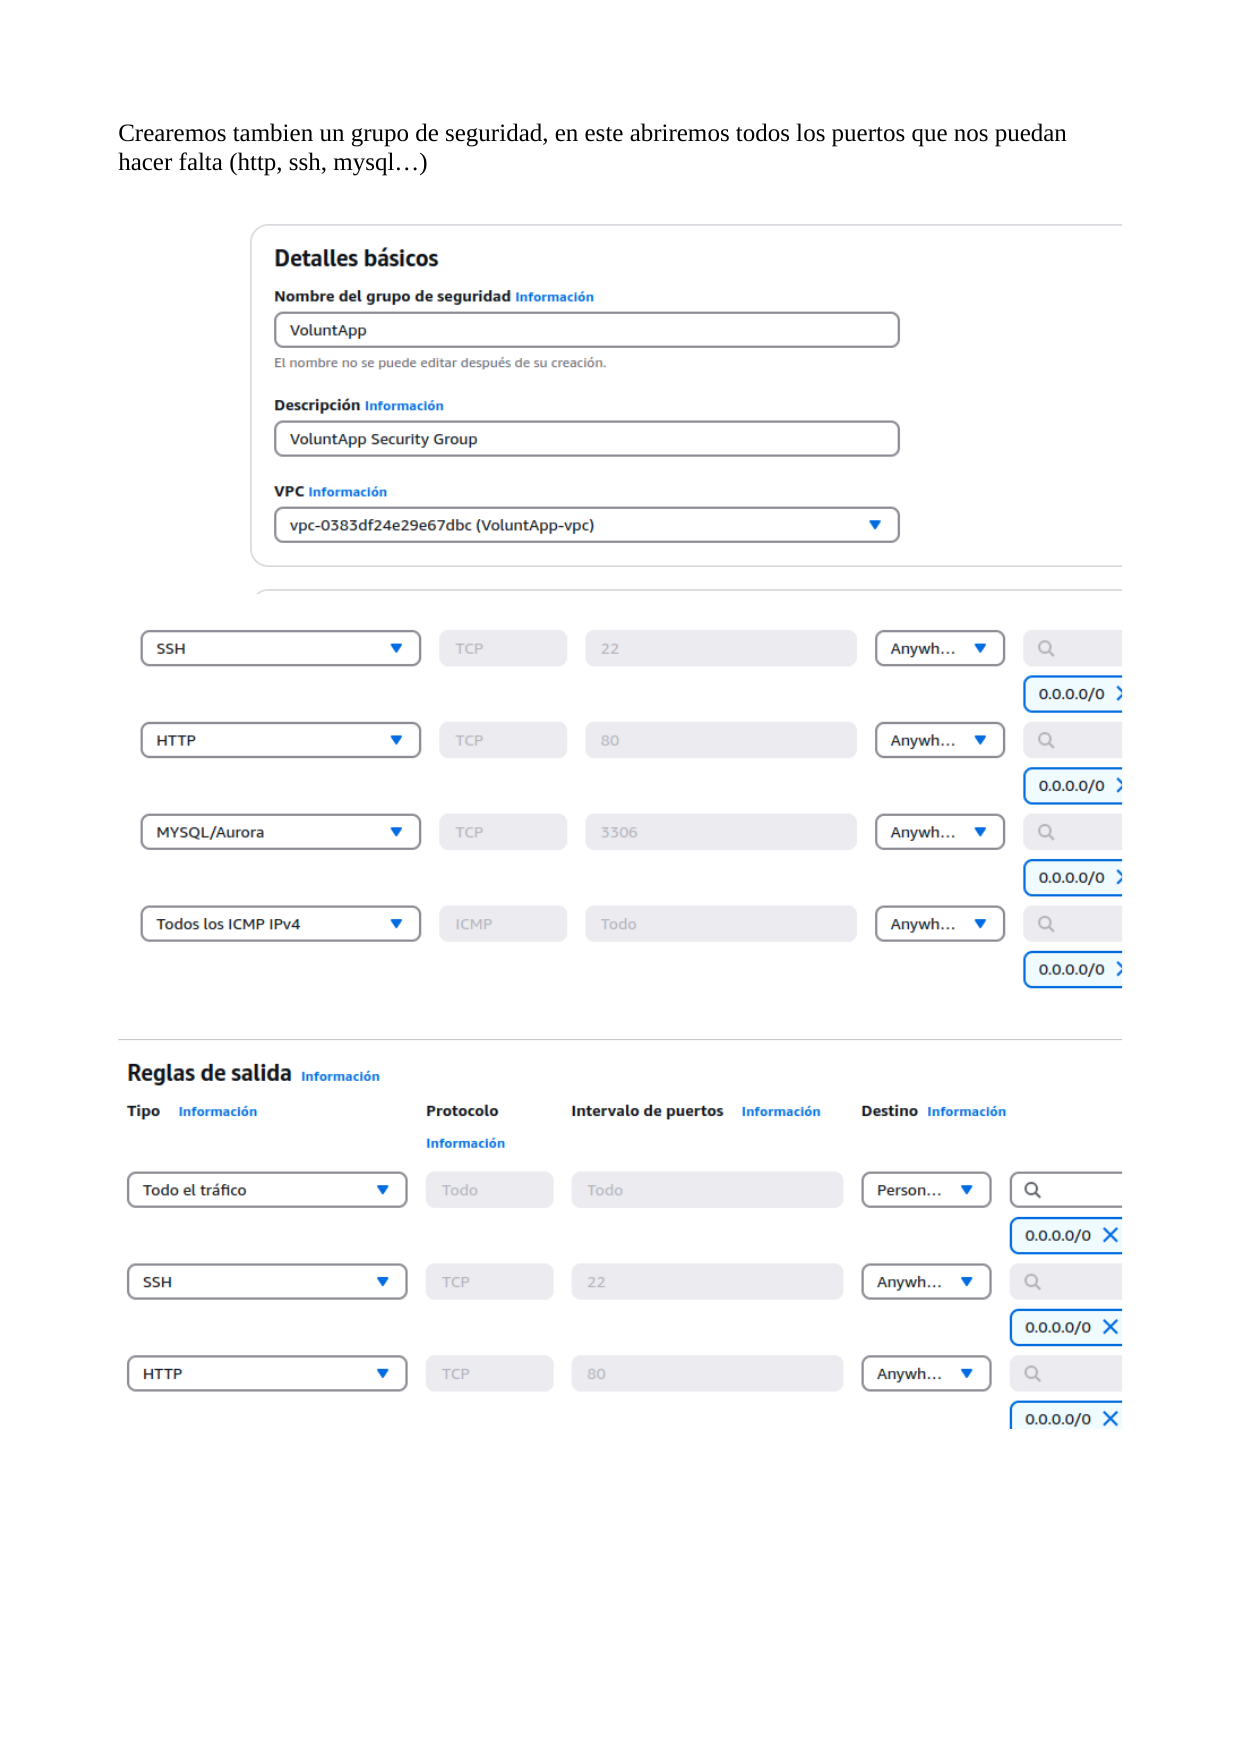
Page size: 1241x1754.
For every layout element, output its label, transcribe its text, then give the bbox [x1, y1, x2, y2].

picture [118, 622, 1123, 1011]
text Crearemos tambien un grupo de seguridad, en este abriremos todos los puertos que nos puedan hacer falta (http, ssh, mysql…) [118, 118, 1122, 176]
picture [118, 1039, 1123, 1429]
picture [118, 204, 1123, 594]
